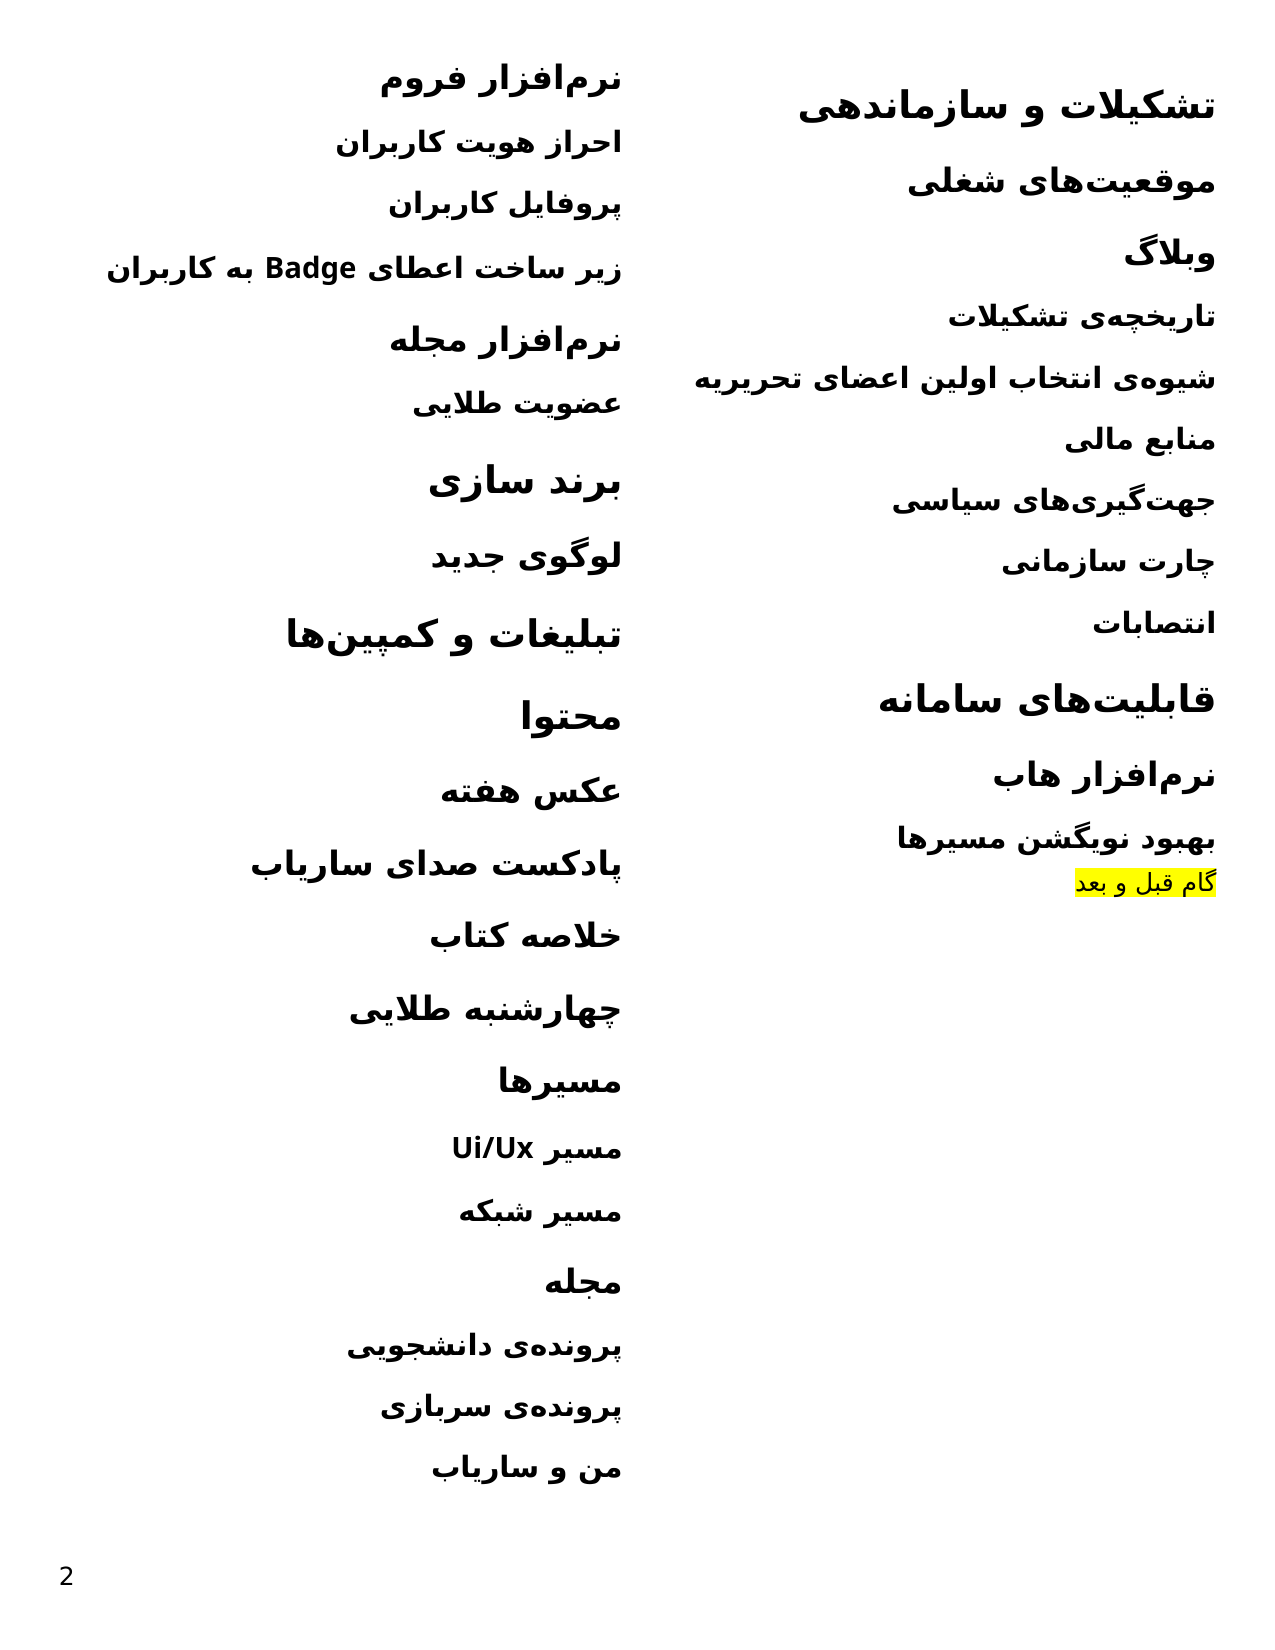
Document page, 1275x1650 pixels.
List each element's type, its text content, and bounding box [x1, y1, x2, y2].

subtitle چارت سازمانی [652, 544, 1216, 579]
subtitle خلاصه کتاب [58, 916, 622, 955]
subtitle وبلاگ [652, 233, 1216, 272]
subtitle قابلیت‌های سامانه [652, 677, 1216, 722]
subtitle موقعیت‌های شغلی [652, 161, 1216, 200]
subtitle محتوا [58, 694, 622, 738]
subtitle عکس هفته [58, 772, 622, 811]
subtitle چهارشنبه طلایی [58, 989, 622, 1028]
subtitle نرم‌افزار مجله [58, 321, 622, 359]
subtitle منابع مالی [652, 422, 1216, 456]
subtitle زیر ساخت اعطای Badge به کاربران [58, 247, 622, 287]
subtitle شیوه‌ی انتخاب اولین اعضای تحریریه [652, 361, 1216, 395]
subtitle تاریخچه‌ی تشکیلات [652, 299, 1216, 334]
subtitle مجله [58, 1262, 622, 1301]
subtitle لوگوی جدید [58, 536, 622, 575]
subtitle برند سازی [58, 458, 622, 502]
subtitle مسیر شبکه [58, 1194, 622, 1228]
subtitle نرم‌افزار هاب [652, 755, 1216, 794]
subtitle تبلیغات و کمپین‌ها [58, 612, 622, 657]
subtitle عضویت طلایی [58, 387, 622, 421]
text گام قبل و بعد [652, 868, 1216, 897]
subtitle پادکست صدای ساریاب [58, 844, 622, 883]
subtitle احراز هویت کاربران [58, 125, 622, 159]
subtitle جهت‌گیری‌های سیاسی [652, 483, 1216, 517]
subtitle تشکیلات و سازماندهی [652, 83, 1216, 128]
subtitle پرونده‌ی سربازی [58, 1389, 622, 1423]
subtitle مسیر Ui/Ux [58, 1127, 622, 1167]
subtitle مسیر‌ها [58, 1061, 622, 1100]
subtitle پروفایل کاربران [58, 186, 622, 220]
subtitle من و ساریاب [58, 1451, 622, 1485]
subtitle انتصابات [652, 606, 1216, 640]
subtitle بهبود نویگشن مسیر‌ها [652, 821, 1216, 855]
subtitle نرم‌افزار فروم [58, 58, 622, 98]
subtitle پرونده‌ی دانشجویی [58, 1328, 622, 1362]
